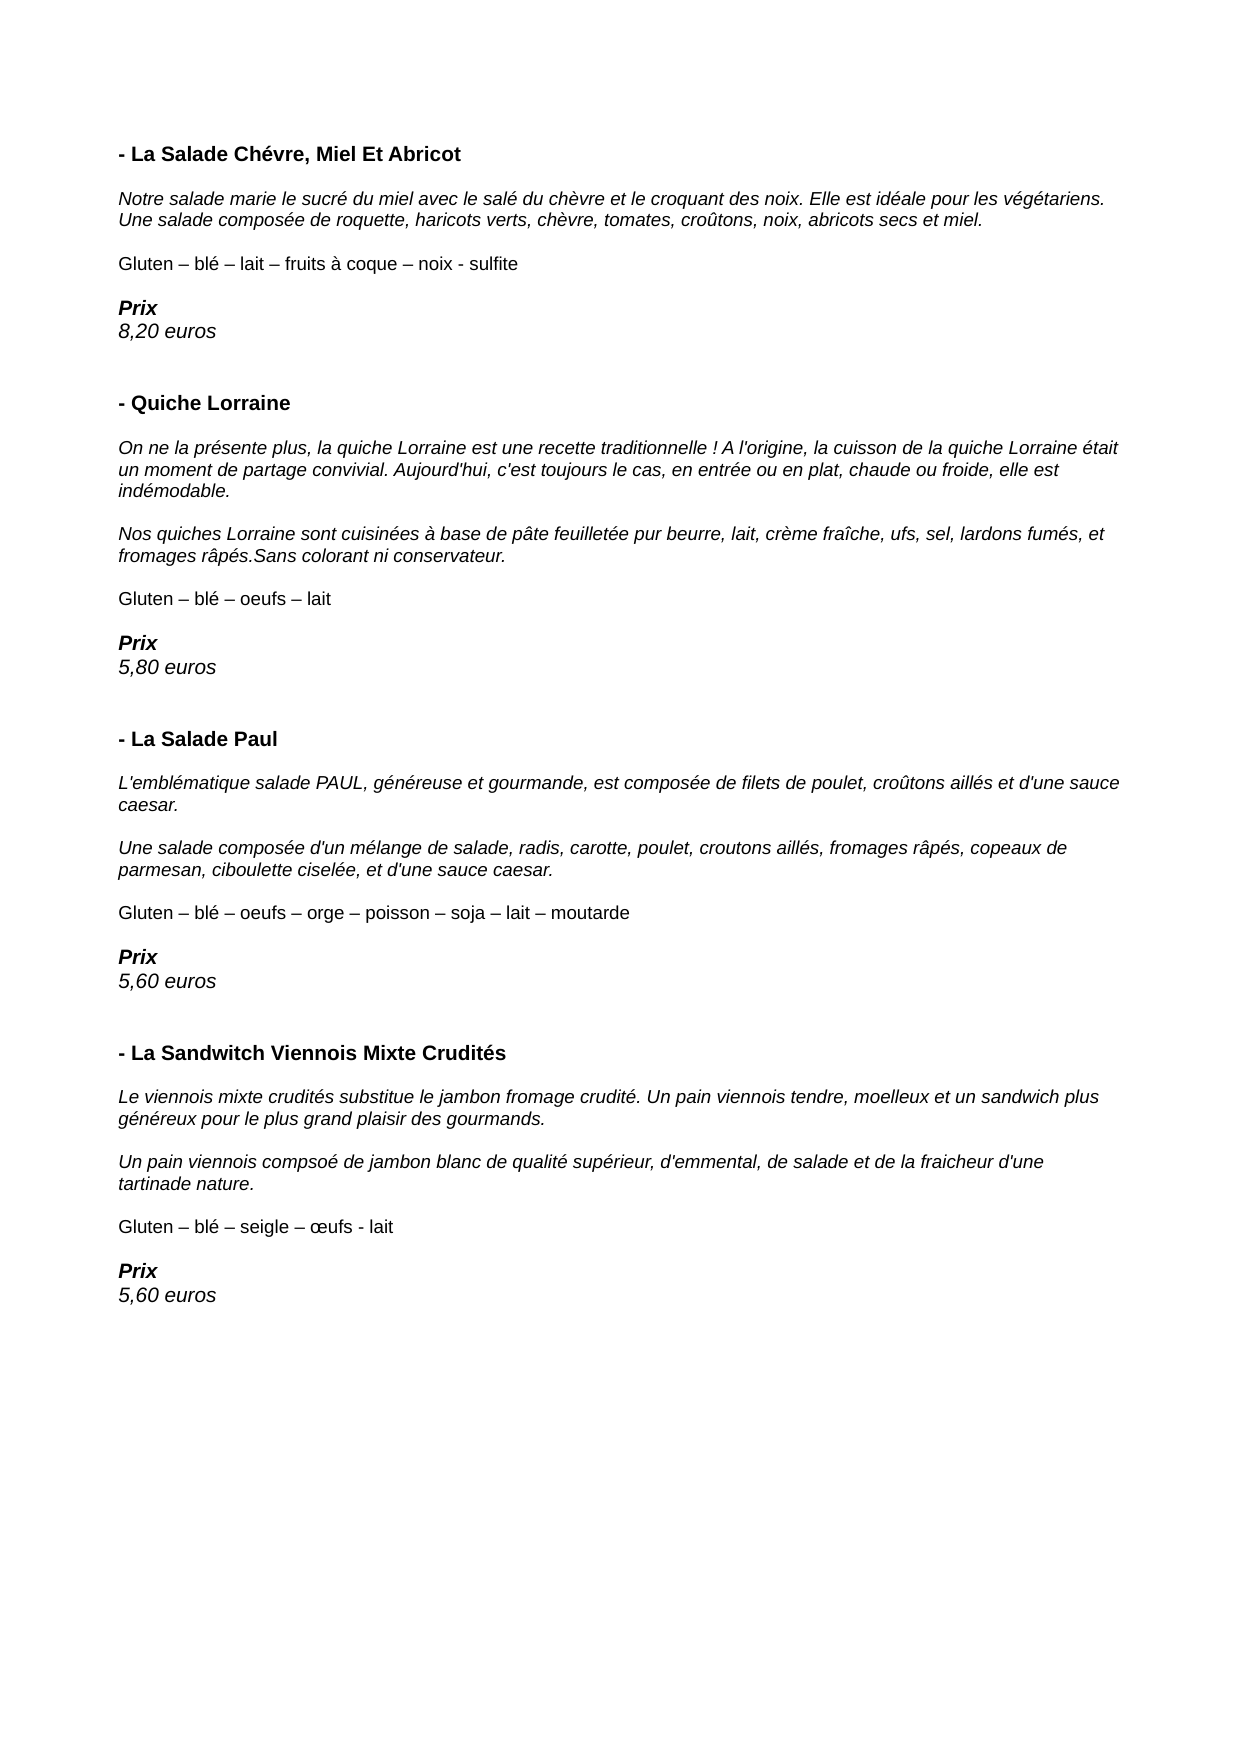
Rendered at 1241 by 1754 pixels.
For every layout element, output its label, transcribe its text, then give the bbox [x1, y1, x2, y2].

text 5,60 euros [118, 1282, 1122, 1306]
text - La Salade Paul [118, 727, 1122, 751]
text 5,80 euros [118, 655, 1122, 679]
text Prix [118, 631, 1122, 655]
text Une salade composée d'un mélange de salade, radis, carotte, poulet, croutons aillés, fromages râpés, copeaux de parmesan, ciboulette ciselée, et d'une sauce caesar. [118, 837, 1122, 880]
text 8,20 euros [118, 319, 1122, 343]
text Gluten – blé – lait – fruits à coque – noix - sulfite [118, 252, 1122, 274]
text On ne la présente plus, la quiche Lorraine est une recette traditionnelle ! A l'origine, la cuisson de la quiche Lorraine était un moment de partage convivial. Aujourd'hui, c'est toujours le cas, en entrée ou en plat, chaude ou froide, elle est indémodable. [118, 437, 1122, 501]
text Prix [118, 295, 1122, 319]
text Un pain viennois compsoé de jambon blanc de qualité supérieur, d'emmental, de salade et de la fraicheur d'une tartinade nature. [118, 1151, 1122, 1194]
text Nos quiches Lorraine sont cuisinées à base de pâte feuilletée pur beurre, lait, crème fraîche, ufs, sel, lardons fumés, et fromages râpés.Sans colorant ni conservateur. [118, 523, 1122, 566]
text L'emblématique salade PAUL, généreuse et gourmande, est composée de filets de poulet, croûtons aillés et d'une sauce caesar. [118, 772, 1122, 815]
text Une salade composée de roquette, haricots verts, chèvre, tomates, croûtons, noix, abricots secs et miel. [118, 209, 1122, 231]
text - Quiche Lorraine [118, 391, 1122, 415]
text Gluten – blé – oeufs – lait [118, 588, 1122, 609]
text Le viennois mixte crudités substitue le jambon fromage crudité. Un pain viennois tendre, moelleux et un sandwich plus généreux pour le plus grand plaisir des gourmands. [118, 1086, 1122, 1129]
text Prix [118, 1258, 1122, 1282]
text - La Salade Chévre, Miel Et Abricot [118, 142, 1122, 166]
text Notre salade marie le sucré du miel avec le salé du chèvre et le croquant des noix. Elle est idéale pour les végétariens. [118, 188, 1122, 209]
text Prix [118, 945, 1122, 969]
text Gluten – blé – oeufs – orge – poisson – soja – lait – moutarde [118, 902, 1122, 923]
text 5,60 euros [118, 969, 1122, 993]
text Gluten – blé – seigle – œufs - lait [118, 1215, 1122, 1237]
text - La Sandwitch Viennois Mixte Crudités [118, 1041, 1122, 1064]
